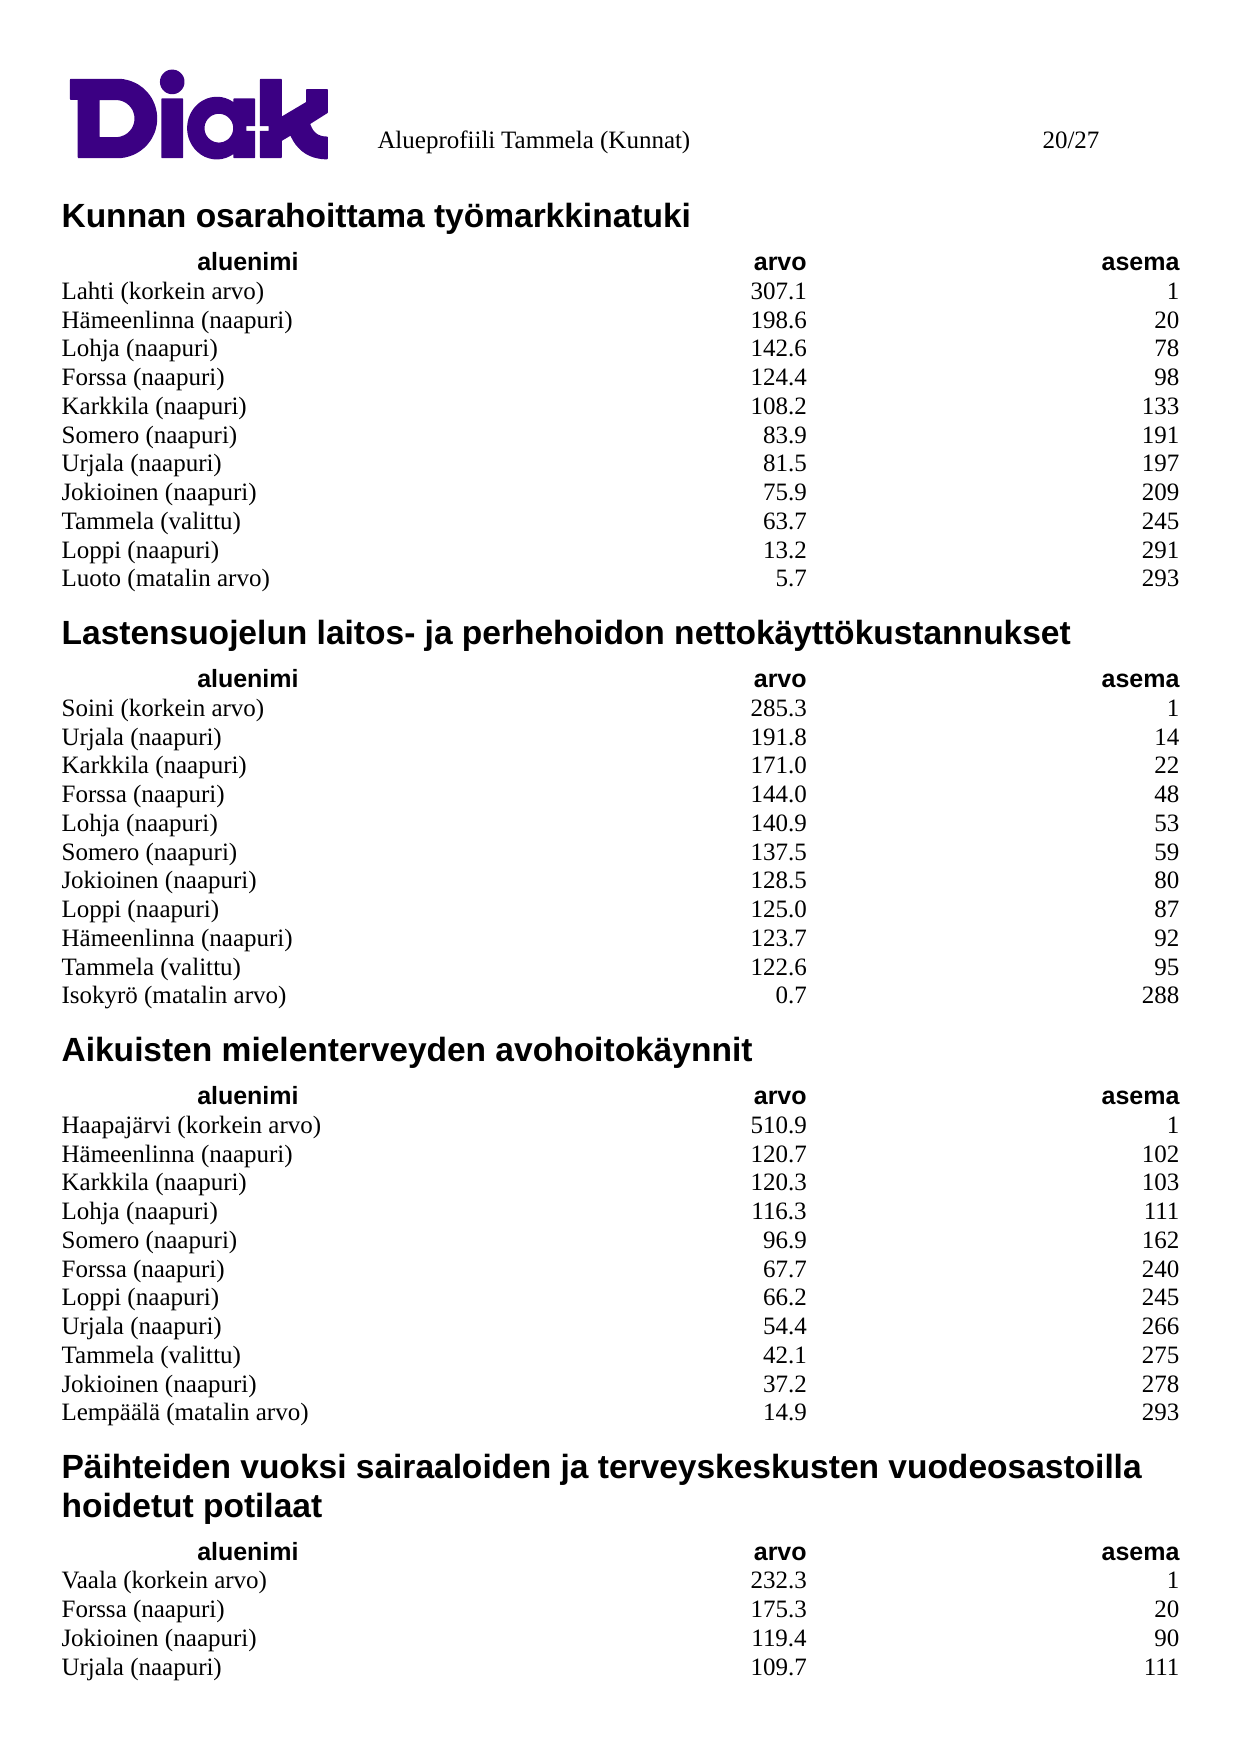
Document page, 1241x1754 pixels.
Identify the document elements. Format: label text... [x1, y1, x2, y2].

table_cell Karkkila (naapuri) [61, 1168, 434, 1196]
table_cell 119.4 [434, 1623, 806, 1652]
table_cell 67.7 [434, 1254, 806, 1282]
table_header arvo [434, 1081, 806, 1110]
table_cell 92 [806, 923, 1179, 952]
table_cell Forssa (naapuri) [61, 779, 434, 808]
table_cell 144.0 [434, 779, 806, 808]
table_cell 278 [806, 1369, 1179, 1397]
table_cell Luoto (matalin arvo) [61, 564, 434, 592]
table_cell Forssa (naapuri) [61, 1594, 434, 1623]
table_cell Lempäälä (matalin arvo) [61, 1398, 434, 1426]
table_header asema [806, 1537, 1179, 1566]
table_cell Somero (naapuri) [61, 837, 434, 866]
table_cell 13.2 [434, 535, 806, 563]
subtitle Kunnan osarahoittama työmarkkinatuki [61, 196, 1179, 235]
table_cell 245 [806, 506, 1179, 535]
table_cell 81.5 [434, 449, 806, 477]
table_cell Forssa (naapuri) [61, 362, 434, 391]
table_cell 171.0 [434, 751, 806, 779]
table_cell 197 [806, 449, 1179, 477]
table_cell 140.9 [434, 808, 806, 837]
table_cell 14 [806, 722, 1179, 751]
table_cell Somero (naapuri) [61, 1225, 434, 1254]
table_header aluenimi [61, 1537, 434, 1566]
table_cell 128.5 [434, 866, 806, 894]
table_cell 48 [806, 779, 1179, 808]
table_cell 96.9 [434, 1225, 806, 1254]
table_cell Soini (korkein arvo) [61, 693, 434, 722]
table_cell 22 [806, 751, 1179, 779]
table_header asema [806, 664, 1179, 693]
table_cell 109.7 [434, 1652, 806, 1681]
table_cell 293 [806, 1398, 1179, 1426]
table_cell 209 [806, 477, 1179, 506]
table_cell Hämeenlinna (naapuri) [61, 923, 434, 952]
table_header asema [806, 1081, 1179, 1110]
table_cell Isokyrö (matalin arvo) [61, 981, 434, 1009]
table_cell Haapajärvi (korkein arvo) [61, 1110, 434, 1139]
table_cell 98 [806, 362, 1179, 391]
table_cell Tammela (valittu) [61, 952, 434, 981]
table_cell 125.0 [434, 894, 806, 923]
table_cell 108.2 [434, 391, 806, 420]
table_cell Urjala (naapuri) [61, 722, 434, 751]
table_cell 137.5 [434, 837, 806, 866]
table_header aluenimi [61, 1081, 434, 1110]
table_cell 116.3 [434, 1196, 806, 1225]
table_cell 266 [806, 1311, 1179, 1340]
table_cell 1 [806, 1566, 1179, 1594]
table_cell 1 [806, 1110, 1179, 1139]
table_cell 42.1 [434, 1340, 806, 1369]
table_cell Loppi (naapuri) [61, 894, 434, 923]
table_cell 124.4 [434, 362, 806, 391]
table_cell Loppi (naapuri) [61, 535, 434, 563]
table_cell 122.6 [434, 952, 806, 981]
table_cell 288 [806, 981, 1179, 1009]
table_cell 103 [806, 1168, 1179, 1196]
table_cell 59 [806, 837, 1179, 866]
table_cell 120.3 [434, 1168, 806, 1196]
table_cell 291 [806, 535, 1179, 563]
table_cell 54.4 [434, 1311, 806, 1340]
table_cell Lohja (naapuri) [61, 334, 434, 362]
table_cell 20 [806, 305, 1179, 333]
table_cell 20 [806, 1594, 1179, 1623]
table_cell Jokioinen (naapuri) [61, 866, 434, 894]
table_cell 307.1 [434, 276, 806, 305]
table_cell Forssa (naapuri) [61, 1254, 434, 1282]
table_cell Jokioinen (naapuri) [61, 1623, 434, 1652]
table_cell 123.7 [434, 923, 806, 952]
table_header asema [806, 247, 1179, 276]
table_cell 232.3 [434, 1566, 806, 1594]
table_cell 83.9 [434, 420, 806, 448]
table_cell 80 [806, 866, 1179, 894]
table_cell 285.3 [434, 693, 806, 722]
table_cell Jokioinen (naapuri) [61, 477, 434, 506]
table_cell 87 [806, 894, 1179, 923]
table_header arvo [434, 664, 806, 693]
table_cell 78 [806, 334, 1179, 362]
table_cell 63.7 [434, 506, 806, 535]
table_cell 162 [806, 1225, 1179, 1254]
subtitle Aikuisten mielenterveyden avohoitokäynnit [61, 1030, 1179, 1069]
table_cell 1 [806, 276, 1179, 305]
table_cell Karkkila (naapuri) [61, 751, 434, 779]
subtitle Lastensuojelun laitos- ja perhehoidon nettokäyttökustannukset [61, 613, 1179, 652]
table_cell Somero (naapuri) [61, 420, 434, 448]
table_cell 95 [806, 952, 1179, 981]
table_cell 0.7 [434, 981, 806, 1009]
table_cell 142.6 [434, 334, 806, 362]
table_cell 5.7 [434, 564, 806, 592]
table_cell 133 [806, 391, 1179, 420]
table_cell 245 [806, 1283, 1179, 1311]
table_cell 75.9 [434, 477, 806, 506]
table_cell 53 [806, 808, 1179, 837]
table_cell Lohja (naapuri) [61, 808, 434, 837]
subtitle Päihteiden vuoksi sairaaloiden ja terveyskeskusten vuodeosastoilla hoidetut potilaat [61, 1447, 1179, 1524]
table_cell Hämeenlinna (naapuri) [61, 305, 434, 333]
table_cell 175.3 [434, 1594, 806, 1623]
table_cell Karkkila (naapuri) [61, 391, 434, 420]
table_cell Tammela (valittu) [61, 506, 434, 535]
table_cell 120.7 [434, 1139, 806, 1167]
table_cell 198.6 [434, 305, 806, 333]
table_cell 90 [806, 1623, 1179, 1652]
table_cell 191 [806, 420, 1179, 448]
table_cell Loppi (naapuri) [61, 1283, 434, 1311]
table_cell 1 [806, 693, 1179, 722]
table_cell Urjala (naapuri) [61, 1311, 434, 1340]
table_cell 66.2 [434, 1283, 806, 1311]
table_cell Urjala (naapuri) [61, 1652, 434, 1681]
table_cell Hämeenlinna (naapuri) [61, 1139, 434, 1167]
table_cell 37.2 [434, 1369, 806, 1397]
table_cell 191.8 [434, 722, 806, 751]
table_cell Lahti (korkein arvo) [61, 276, 434, 305]
table_cell 102 [806, 1139, 1179, 1167]
table_cell Urjala (naapuri) [61, 449, 434, 477]
table_cell Tammela (valittu) [61, 1340, 434, 1369]
table_cell 111 [806, 1196, 1179, 1225]
table_cell Jokioinen (naapuri) [61, 1369, 434, 1397]
table_header arvo [434, 1537, 806, 1566]
table_cell Lohja (naapuri) [61, 1196, 434, 1225]
table_cell 240 [806, 1254, 1179, 1282]
table_cell 510.9 [434, 1110, 806, 1139]
table_cell 14.9 [434, 1398, 806, 1426]
table_cell Vaala (korkein arvo) [61, 1566, 434, 1594]
table_cell 275 [806, 1340, 1179, 1369]
table_header arvo [434, 247, 806, 276]
table_header aluenimi [61, 247, 434, 276]
table_header aluenimi [61, 664, 434, 693]
table_cell 293 [806, 564, 1179, 592]
table_cell 111 [806, 1652, 1179, 1681]
